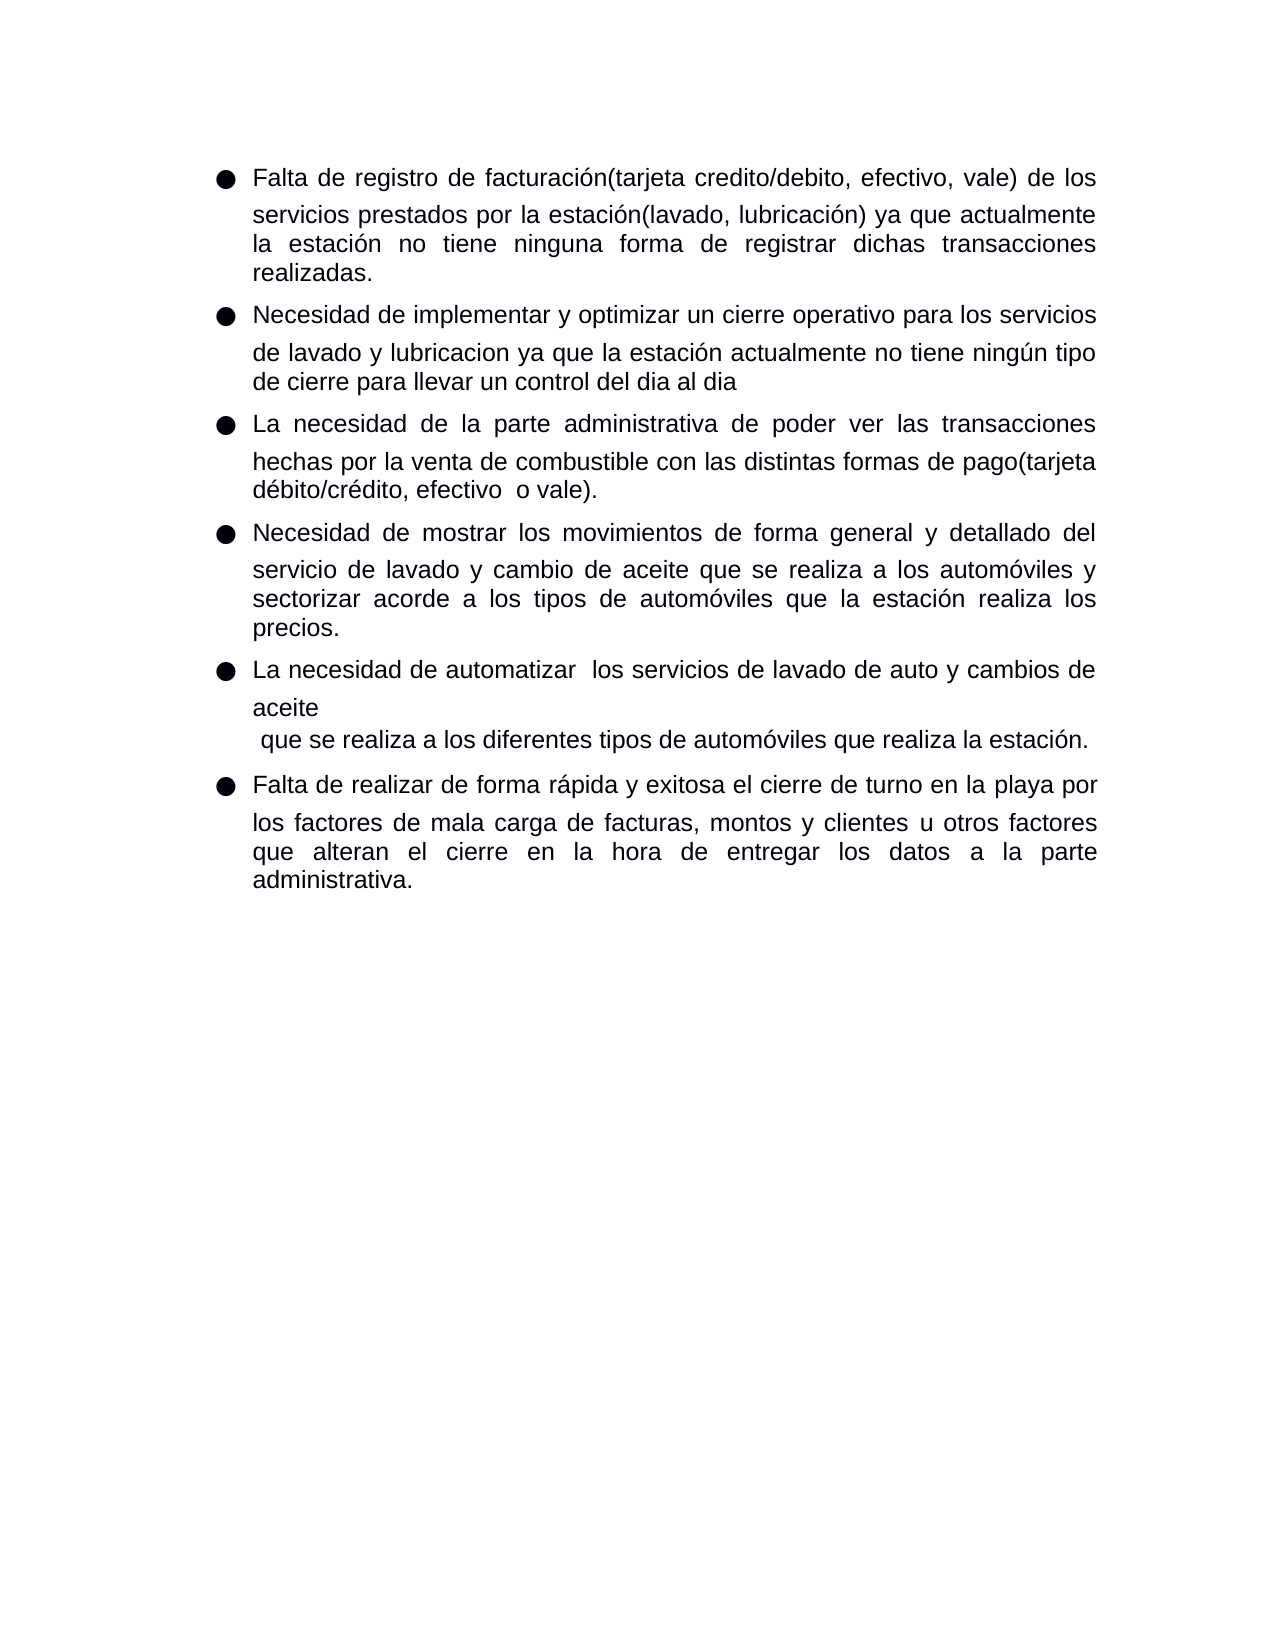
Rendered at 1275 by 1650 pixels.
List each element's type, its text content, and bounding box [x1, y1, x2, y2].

list Falta de realizar de forma rápida y exitosa el cierre de turno en la playa por los factores de mala carga de facturas, montos y clientes u otros factores que alteran el cierre en la hora de entregar los datos a la parte administrativa. [215, 757, 1098, 894]
list Necesidad de implementar y optimizar un cierre operativo para los servicios de lavado y lubricacion ya que la estación actualmente no tiene ningún tipo de cierre para llevar un control del dia al dia [215, 285, 1098, 394]
list Necesidad de mostrar los movimientos de forma general y detallado del servicio de lavado y cambio de aceite que se realiza a los automóviles y sectorizar acorde a los tipos de automóviles que la estación realiza los precios. [215, 503, 1098, 640]
text que se realiza a los diferentes tipos de automóviles que realiza la estación. [177, 725, 1098, 754]
list La necesidad de la parte administrativa de poder ver las transacciones hechas por la venta de combustible con las distintas formas de pago(tarjeta débito/crédito, efectivo o vale). [215, 394, 1098, 503]
list La necesidad de automatizar los servicios de lavado de auto y cambios de aceite [215, 640, 1098, 722]
list Falta de registro de facturación(tarjeta credito/debito, efectivo, vale) de los servicios prestados por la estación(lavado, lubricación) ya que actualmente la estación no tiene ninguna forma de registrar dichas transacciones realizadas. [215, 149, 1098, 285]
